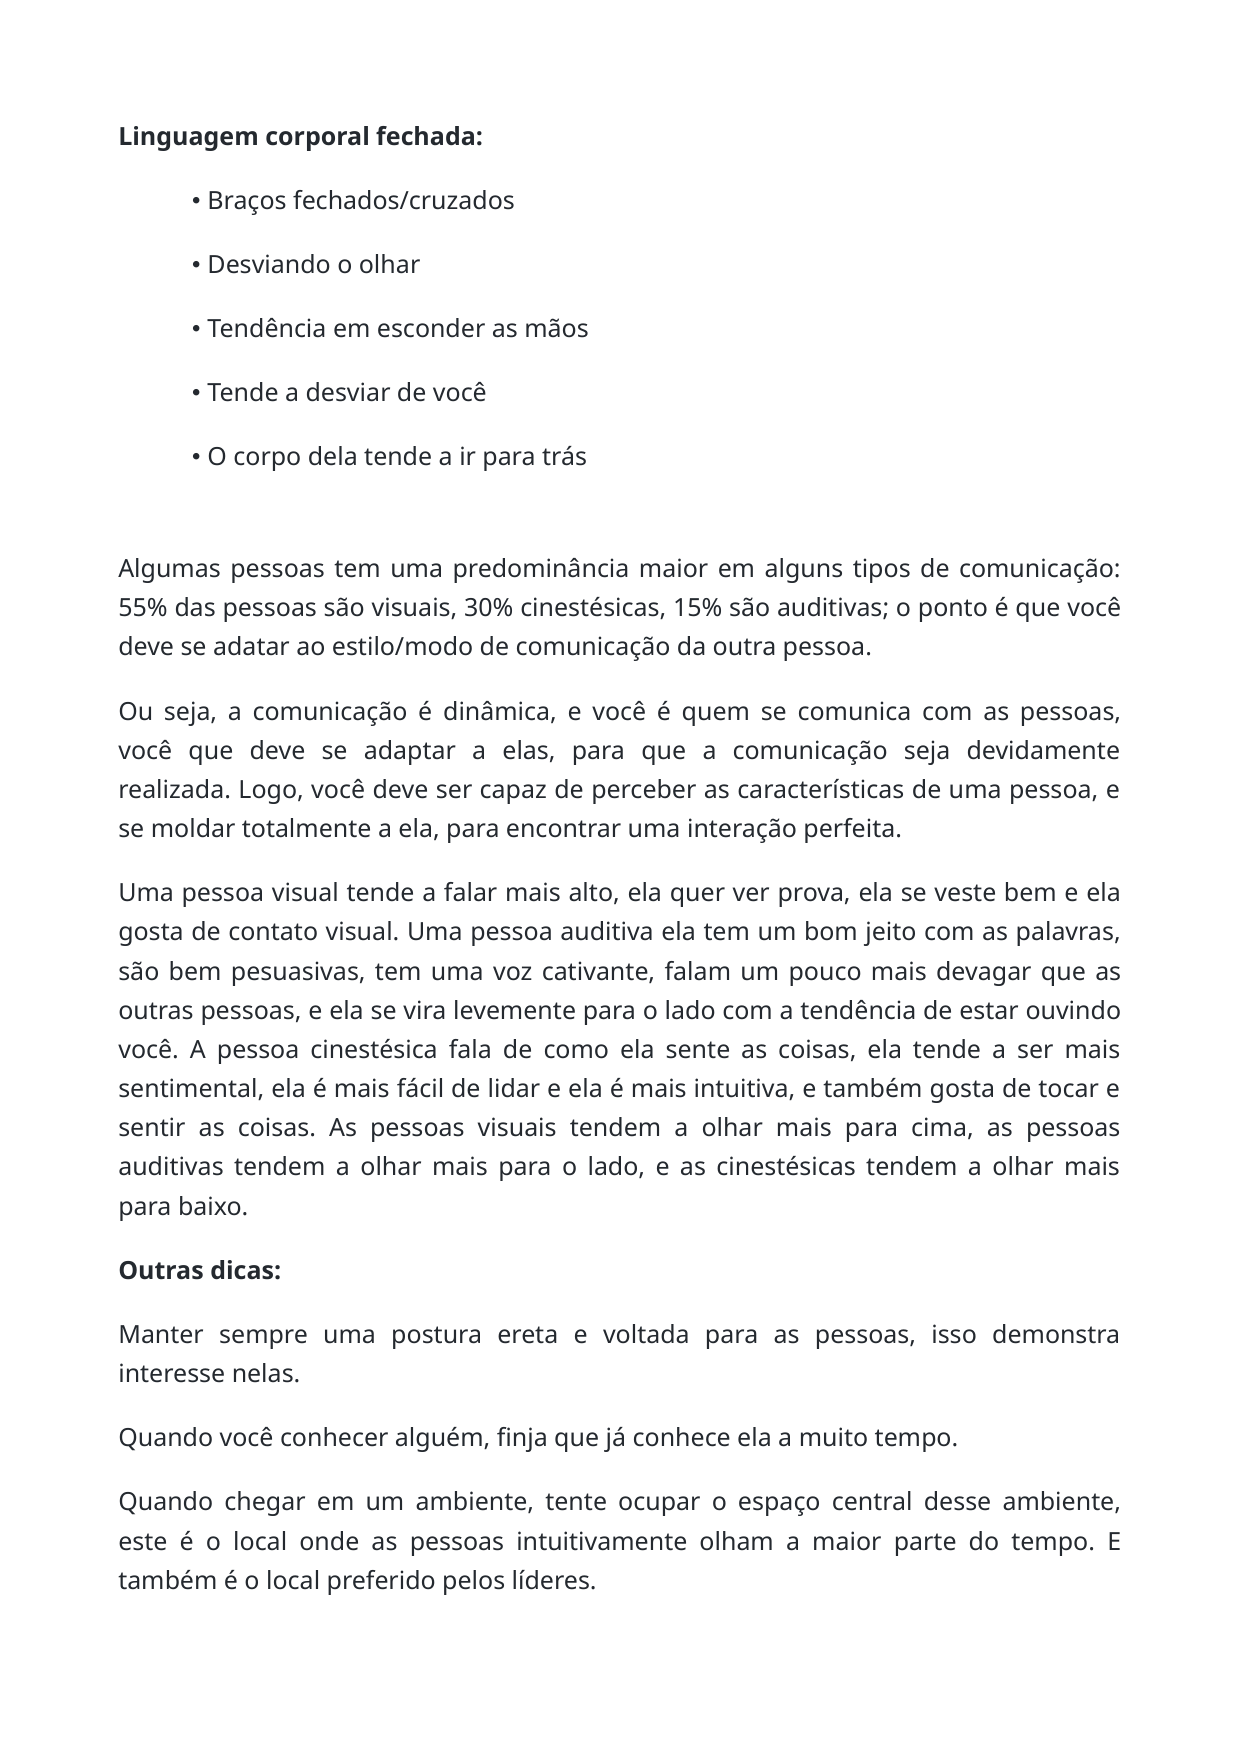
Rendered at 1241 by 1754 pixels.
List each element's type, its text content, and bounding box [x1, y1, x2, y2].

list Braços fechados/cruzados [118, 182, 1122, 216]
text Manter sempre uma postura ereta e voltada para as pessoas, isso demonstra interesse nelas. [118, 1317, 1122, 1390]
text Quando você conhecer alguém, finja que já conhece ela a muito tempo. [118, 1420, 1122, 1454]
list O corpo dela tende a ir para trás [118, 439, 1122, 473]
text Quando chegar em um ambiente, tente ocupar o espaço central desse ambiente, este é o local onde as pessoas intuitivamente olham a maior parte do tempo. E também é o local preferido pelos líderes. [118, 1484, 1122, 1596]
list Tendência em esconder as mãos [118, 311, 1122, 345]
list Desviando o olhar [118, 246, 1122, 281]
text Ou seja, a comunicação é dinâmica, e você é quem se comunica com as pessoas, você que deve se adaptar a elas, para que a comunicação seja devidamente realizada. Logo, você deve ser capaz de perceber as características de uma pessoa, e se moldar totalmente a ela, para encontrar uma interação perfeita. [118, 693, 1122, 845]
text Linguagem corporal fechada: [118, 118, 1122, 152]
text Outras dicas: [118, 1252, 1122, 1286]
list Tende a desviar de você [118, 375, 1122, 409]
text Algumas pessoas tem uma predominância maior em alguns tipos de comunicação: 55% das pessoas são visuais, 30% cinestésicas, 15% são auditivas; o ponto é que você deve se adatar ao estilo/modo de comunicação da outra pessoa. [118, 551, 1122, 663]
text Uma pessoa visual tende a falar mais alto, ela quer ver prova, ela se veste bem e ela gosta de contato visual. Uma pessoa auditiva ela tem um bom jeito com as palavras, são bem pesuasivas, tem uma voz cativante, falam um pouco mais devagar que as outras pessoas, e ela se vira levemente para o lado com a tendência de estar ouvindo você. A pessoa cinestésica fala de como ela sente as coisas, ela tende a ser mais sentimental, ela é mais fácil de lidar e ela é mais intuitiva, e também gosta de tocar e sentir as coisas. As pessoas visuais tendem a olhar mais para cima, as pessoas auditivas tendem a olhar mais para o lado, e as cinestésicas tendem a olhar mais para baixo. [118, 875, 1122, 1222]
